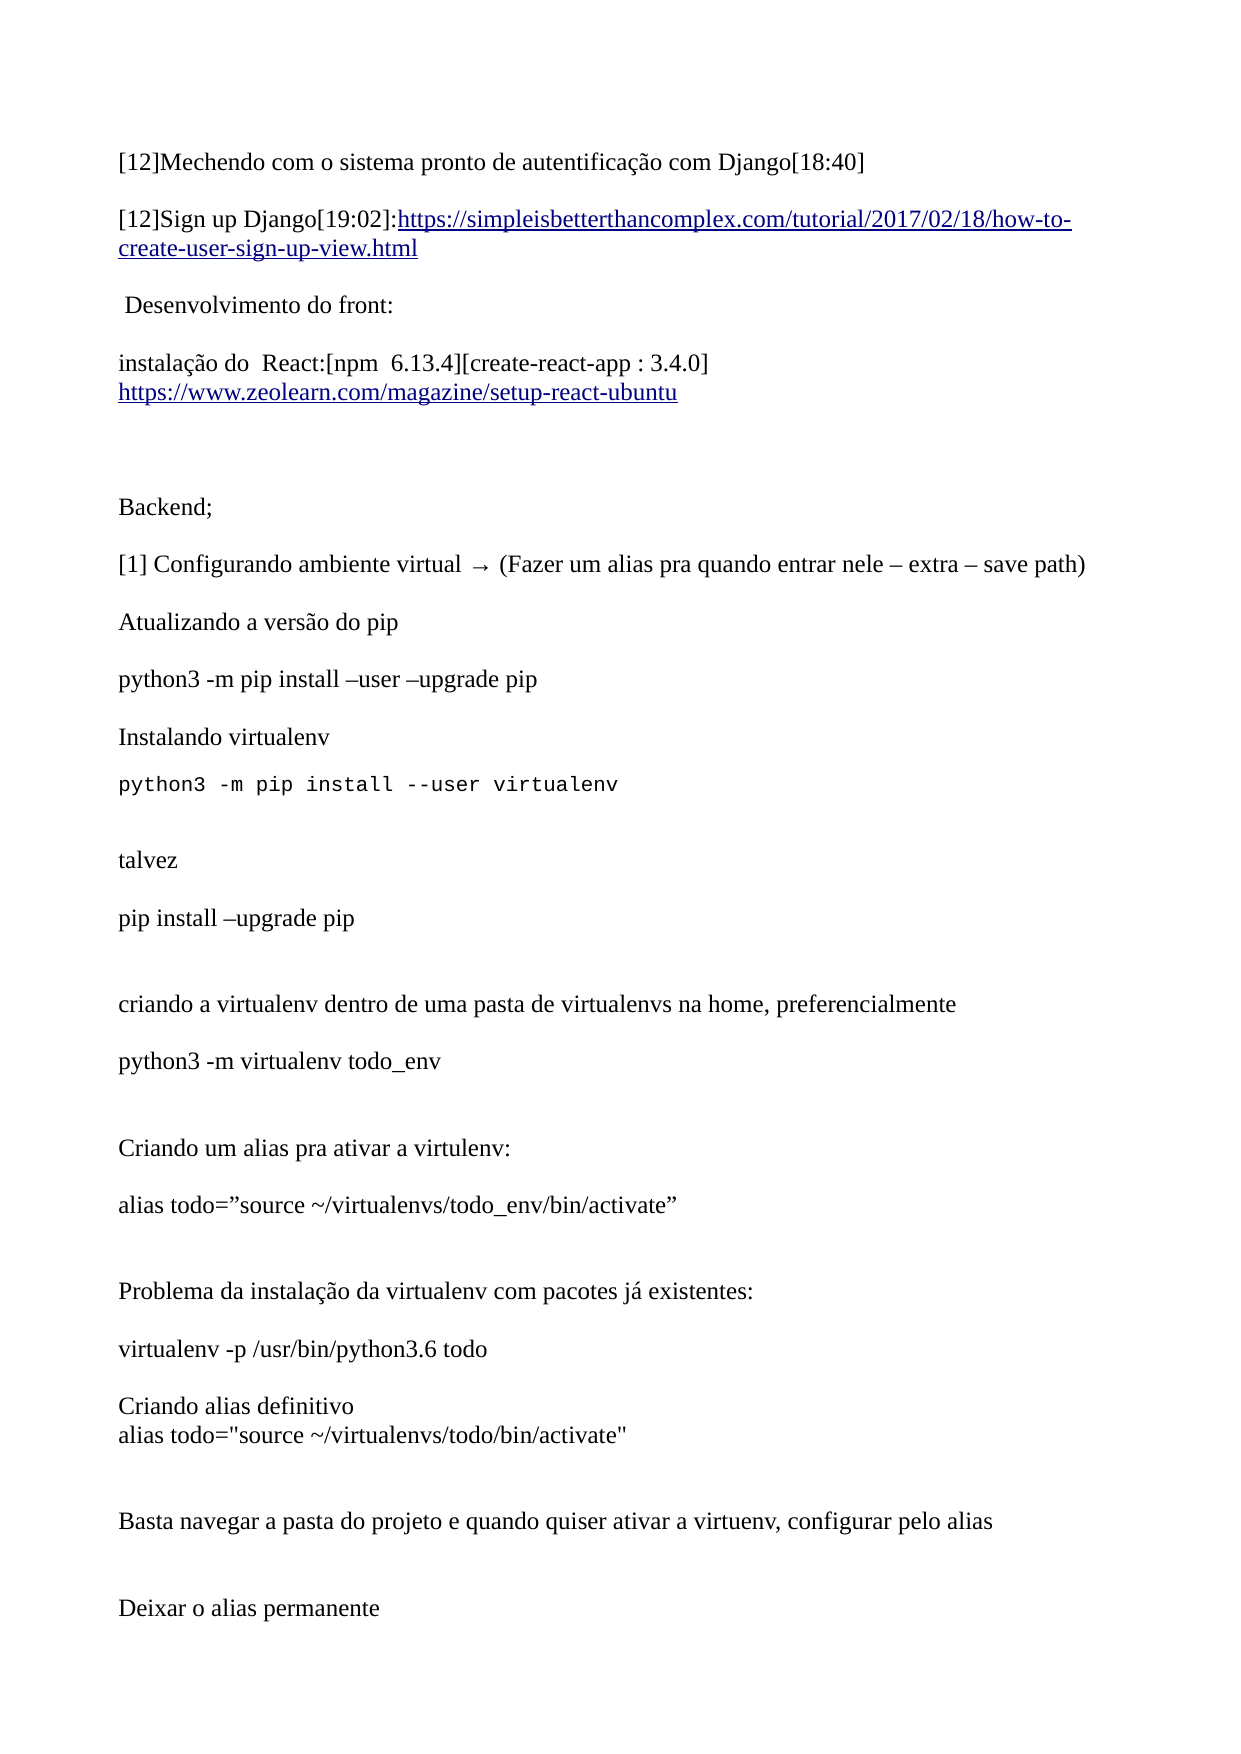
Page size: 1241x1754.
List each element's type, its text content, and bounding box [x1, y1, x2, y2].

text python3 -m pip install –user –upgrade pip [118, 664, 1122, 693]
text Atualizando a versão do pip [118, 607, 1122, 636]
text Instalando virtualenv [118, 722, 1122, 751]
text python3 -m pip install --user virtualenv [118, 774, 1122, 798]
text alias todo="source ~/virtualenvs/todo/bin/activate" [118, 1420, 1122, 1449]
text pip install –upgrade pip [118, 903, 1122, 931]
text [12]Sign up Django[19:02]:https://simpleisbetterthancomplex.com/tutorial/2017/02/18/how-to-create-user-sign-up-view.html [118, 204, 1122, 262]
text [1] Configurando ambiente virtual → (Fazer um alias pra quando entrar nele – extra – save path) [118, 549, 1122, 578]
text Basta navegar a pasta do projeto e quando quiser ativar a virtuenv, configurar pelo alias [118, 1506, 1122, 1535]
text Problema da instalação da virtualenv com pacotes já existentes: [118, 1276, 1122, 1305]
text alias todo=”source ~/virtualenvs/todo_env/bin/activate” [118, 1190, 1122, 1219]
text Desenvolvimento do front: [118, 291, 1122, 319]
text Deixar o alias permanente [118, 1593, 1122, 1621]
text Criando alias definitivo [118, 1391, 1122, 1420]
text python3 -m virtualenv todo_env [118, 1046, 1122, 1075]
text https://www.zeolearn.com/magazine/setup-react-ubuntu [118, 377, 1122, 406]
text criando a virtualenv dentro de uma pasta de virtualenvs na home, preferencialmente [118, 989, 1122, 1018]
text [12]Mechendo com o sistema pronto de autentificação com Django[18:40] [118, 147, 1122, 176]
text talvez [118, 845, 1122, 874]
text Criando um alias pra ativar a virtulenv: [118, 1133, 1122, 1161]
text instalação do React:[npm 6.13.4][create-react-app : 3.4.0] [118, 348, 1122, 377]
text Backend; [118, 492, 1122, 521]
text virtualenv -p /usr/bin/python3.6 todo [118, 1334, 1122, 1363]
